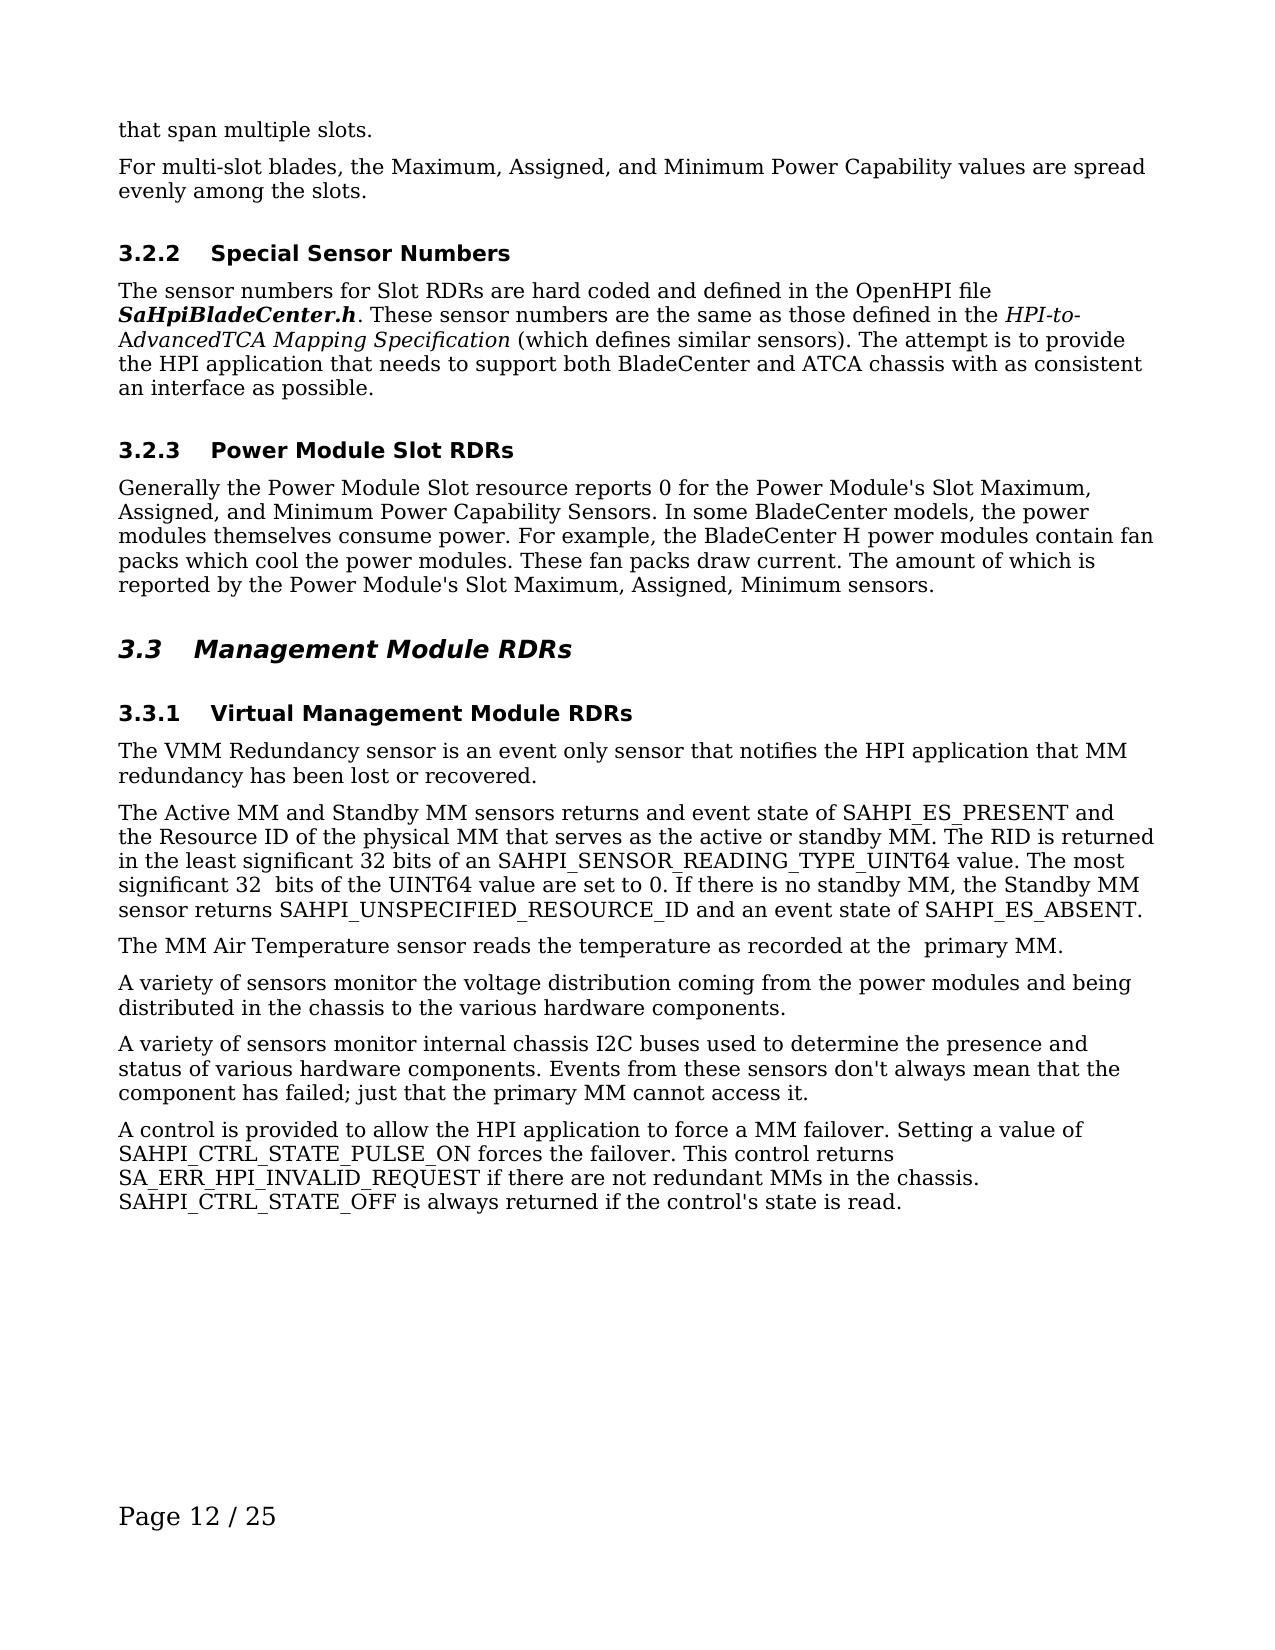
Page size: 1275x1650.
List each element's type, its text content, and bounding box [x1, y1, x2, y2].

text For multi-slot blades, the Maximum, Assigned, and Minimum Power Capability values are spread evenly among the slots. [118, 155, 1157, 203]
text The sensor numbers for Slot RDRs are hard coded and defined in the OpenHPI file SaHpiBladeCenter.h. These sensor numbers are the same as those defined in the HPI-to-AdvancedTCA Mapping Specification (which defines similar sensors). The attempt is to provide the HPI application that needs to support both BladeCenter and ATCA chassis with as consistent an interface as possible. [118, 279, 1157, 401]
text The MM Air Temperature sensor reads the temperature as recorded at the primary MM. [118, 934, 1157, 959]
subtitle Management Module RDRs [118, 635, 1157, 664]
text The VMM Redundancy sensor is an event only sensor that notifies the HPI application that MM redundancy has been lost or recovered. [118, 739, 1157, 788]
text A variety of sensors monitor the voltage distribution coming from the power modules and being distributed in the chassis to the various hardware components. [118, 971, 1157, 1020]
text Generally the Power Module Slot resource reports 0 for the Power Module's Slot Maximum, Assigned, and Minimum Power Capability Sensors. In some BladeCenter models, the power modules themselves consume power. For example, the BladeCenter H power modules contain fan packs which cool the power modules. These fan packs draw current. The amount of which is reported by the Power Module's Slot Maximum, Assigned, Minimum sensors. [118, 476, 1157, 597]
text that span multiple slots. [118, 118, 1157, 142]
text The Active MM and Standby MM sensors returns and event state of SAHPI_ES_PRESENT and the Resource ID of the physical MM that serves as the active or standby MM. The RID is returned in the least significant 32 bits of an SAHPI_SENSOR_READING_TYPE_UINT64 value. The most significant 32 bits of the UINT64 value are set to 0. If there is no standby MM, the Standby MM sensor returns SAHPI_UNSPECIFIED_RESOURCE_ID and an event state of SAHPI_ES_ABSENT. [118, 801, 1157, 922]
subtitle Virtual Management Module RDRs [118, 702, 1157, 727]
subtitle Special Sensor Numbers [118, 241, 1157, 266]
text A control is provided to allow the HPI application to force a MM failover. Setting a value of SAHPI_CTRL_STATE_PULSE_ON forces the failover. This control returns SA_ERR_HPI_INVALID_REQUEST if there are not redundant MMs in the chassis. SAHPI_CTRL_STATE_OFF is always returned if the control's state is read. [118, 1118, 1157, 1215]
text A variety of sensors monitor internal chassis I2C buses used to determine the presence and status of various hardware components. Events from these sensors don't always mean that the component has failed; just that the primary MM cannot access it. [118, 1032, 1157, 1105]
subtitle Power Module Slot RDRs [118, 438, 1157, 463]
